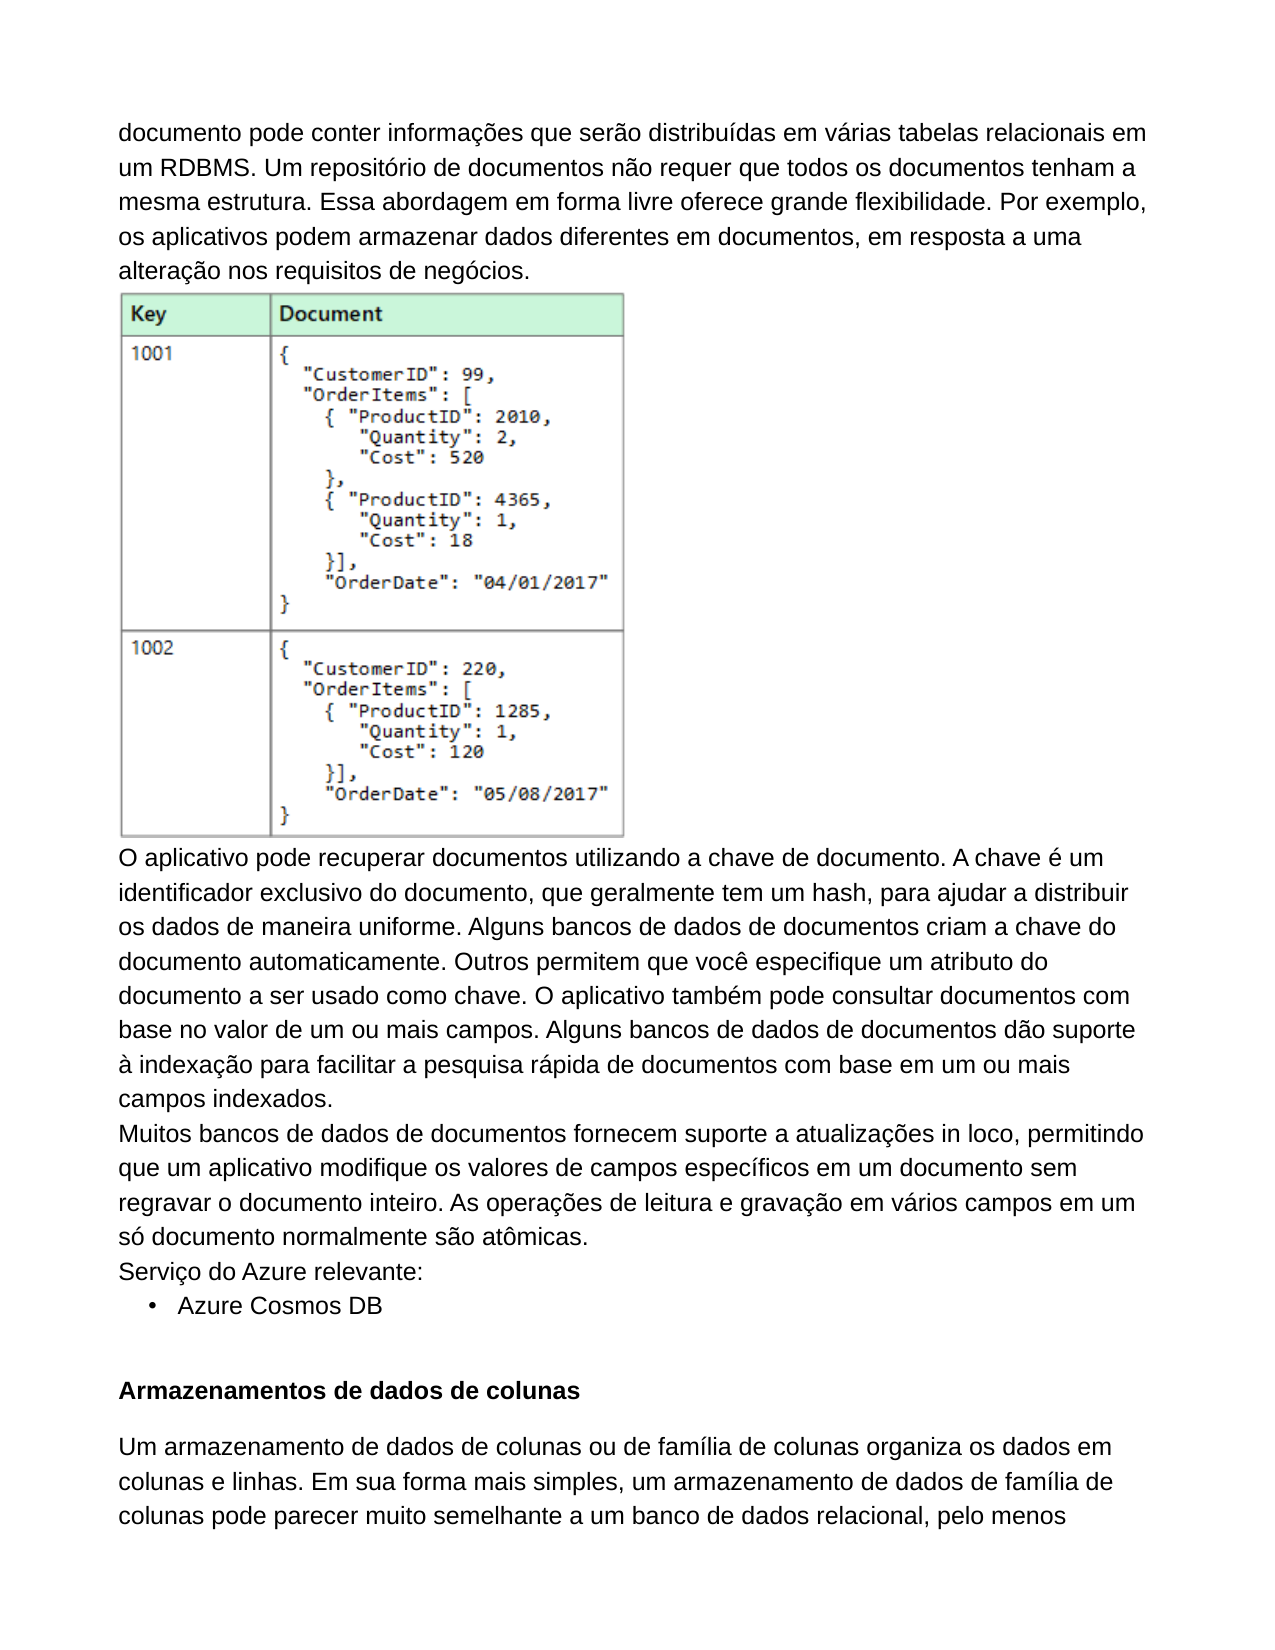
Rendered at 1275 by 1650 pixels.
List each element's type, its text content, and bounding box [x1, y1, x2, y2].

text documento pode conter informações que serão distribuídas em várias tabelas relacionais em um RDBMS. Um repositório de documentos não requer que todos os documentos tenham a mesma estrutura. Essa abordagem em forma livre oferece grande flexibilidade. Por exemplo, os aplicativos podem armazenar dados diferentes em documentos, em resposta a uma alteração nos requisitos de negócios. [118, 118, 1157, 285]
list Azure Cosmos DB [148, 1291, 1157, 1320]
text Muitos bancos de dados de documentos fornecem suporte a atualizações in loco, permitindo que um aplicativo modifique os valores de campos específicos em um documento sem regravar o documento inteiro. As operações de leitura e gravação em vários campos em um só documento normalmente são atômicas. [118, 1119, 1157, 1251]
text Um armazenamento de dados de colunas ou de família de colunas organiza os dados em colunas e linhas. Em sua forma mais simples, um armazenamento de dados de família de colunas pode parecer muito semelhante a um banco de dados relacional, pelo menos [118, 1432, 1157, 1530]
picture [118, 290, 625, 838]
subtitle Armazenamentos de dados de colunas [118, 1376, 1157, 1405]
text Serviço do Azure relevante: [118, 1257, 1157, 1286]
text O aplicativo pode recuperar documentos utilizando a chave de documento. A chave é um identificador exclusivo do documento, que geralmente tem um hash, para ajudar a distribuir os dados de maneira uniforme. Alguns bancos de dados de documentos criam a chave do documento automaticamente. Outros permitem que você especifique um atributo do documento a ser usado como chave. O aplicativo também pode consultar documentos com base no valor de um ou mais campos. Alguns bancos de dados de documentos dão suporte à indexação para facilitar a pesquisa rápida de documentos com base em um ou mais campos indexados. [118, 843, 1157, 1113]
